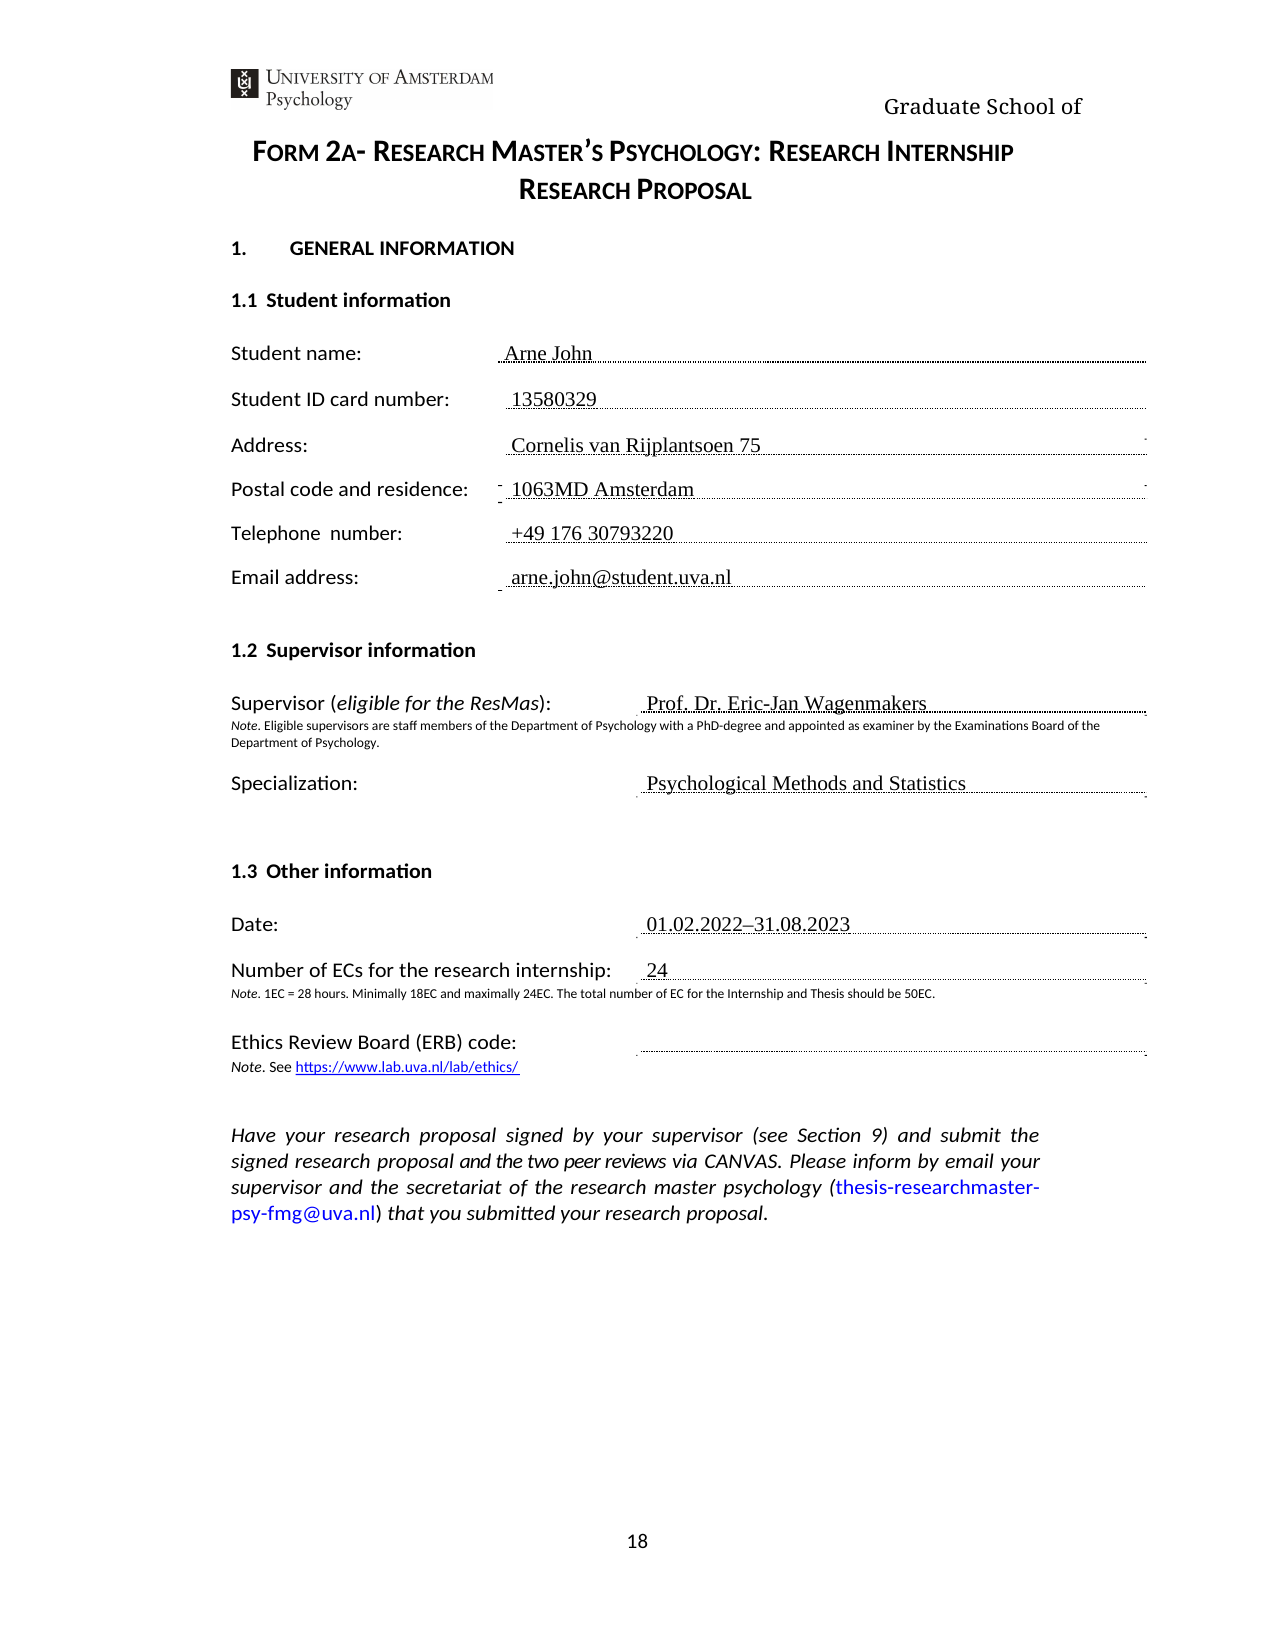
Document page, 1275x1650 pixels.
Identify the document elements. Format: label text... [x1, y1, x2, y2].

text Postal code and residence: 1063MD Amsterdam [231, 476, 1187, 502]
text Student name: Arne John [231, 340, 1187, 365]
text Note. 1EC = 28 hours. Minimally 18EC and maximally 24EC. The total number of EC for the Internship and Thesis should be 50EC. [231, 985, 1187, 1002]
text FORM 2A- RESEARCH MASTER’S PSYCHOLOGY: RESEARCH INTERNSHIP RESEARCH PROPOSAL [252, 131, 1081, 208]
text Supervisor (eligible for the ResMas): Prof. Dr. Eric-Jan Wagenmakers [231, 690, 1187, 715]
text Ethics Review Board (ERB) code: [231, 1029, 1187, 1055]
text Number of ECs for the research internship: 24 [231, 957, 1187, 983]
text Note. See https://www.lab.uva.nl/lab/ethics/ [231, 1057, 1187, 1076]
text Address: Cornelis van Rijplantsoen 75 [231, 433, 1187, 458]
subtitle Student information [231, 287, 1187, 313]
subtitle Supervisor information [231, 637, 1187, 663]
subtitle Other information [231, 858, 1187, 884]
text Telephone number: +49 176 30793220 [231, 520, 1187, 546]
text Have your research proposal signed by your supervisor (see Section 9) and submit the signed research proposal and the two peer reviews via CANVAS. Please inform by email your supervisor and the secretariat of the research master psychology (thesis-researchmaster-psy-fmg@uva.nl) that you submitted your research proposal. [231, 1122, 1040, 1226]
text Note. Eligible supervisors are staff members of the Department of Psychology with a PhD-degree and appointed as examiner by the Examinations Board of the Department of Psychology. [231, 718, 1123, 751]
picture [230, 69, 493, 110]
text Student ID card number: 13580329 [231, 386, 1187, 412]
subtitle GENERAL INFORMATION [231, 235, 1187, 260]
text Email address: arne.john@student.uva.nl [231, 564, 1187, 590]
text Date: 01.02.2022–31.08.2023 [231, 911, 1187, 936]
text Specialization: Psychological Methods and Statistics [231, 771, 1187, 796]
